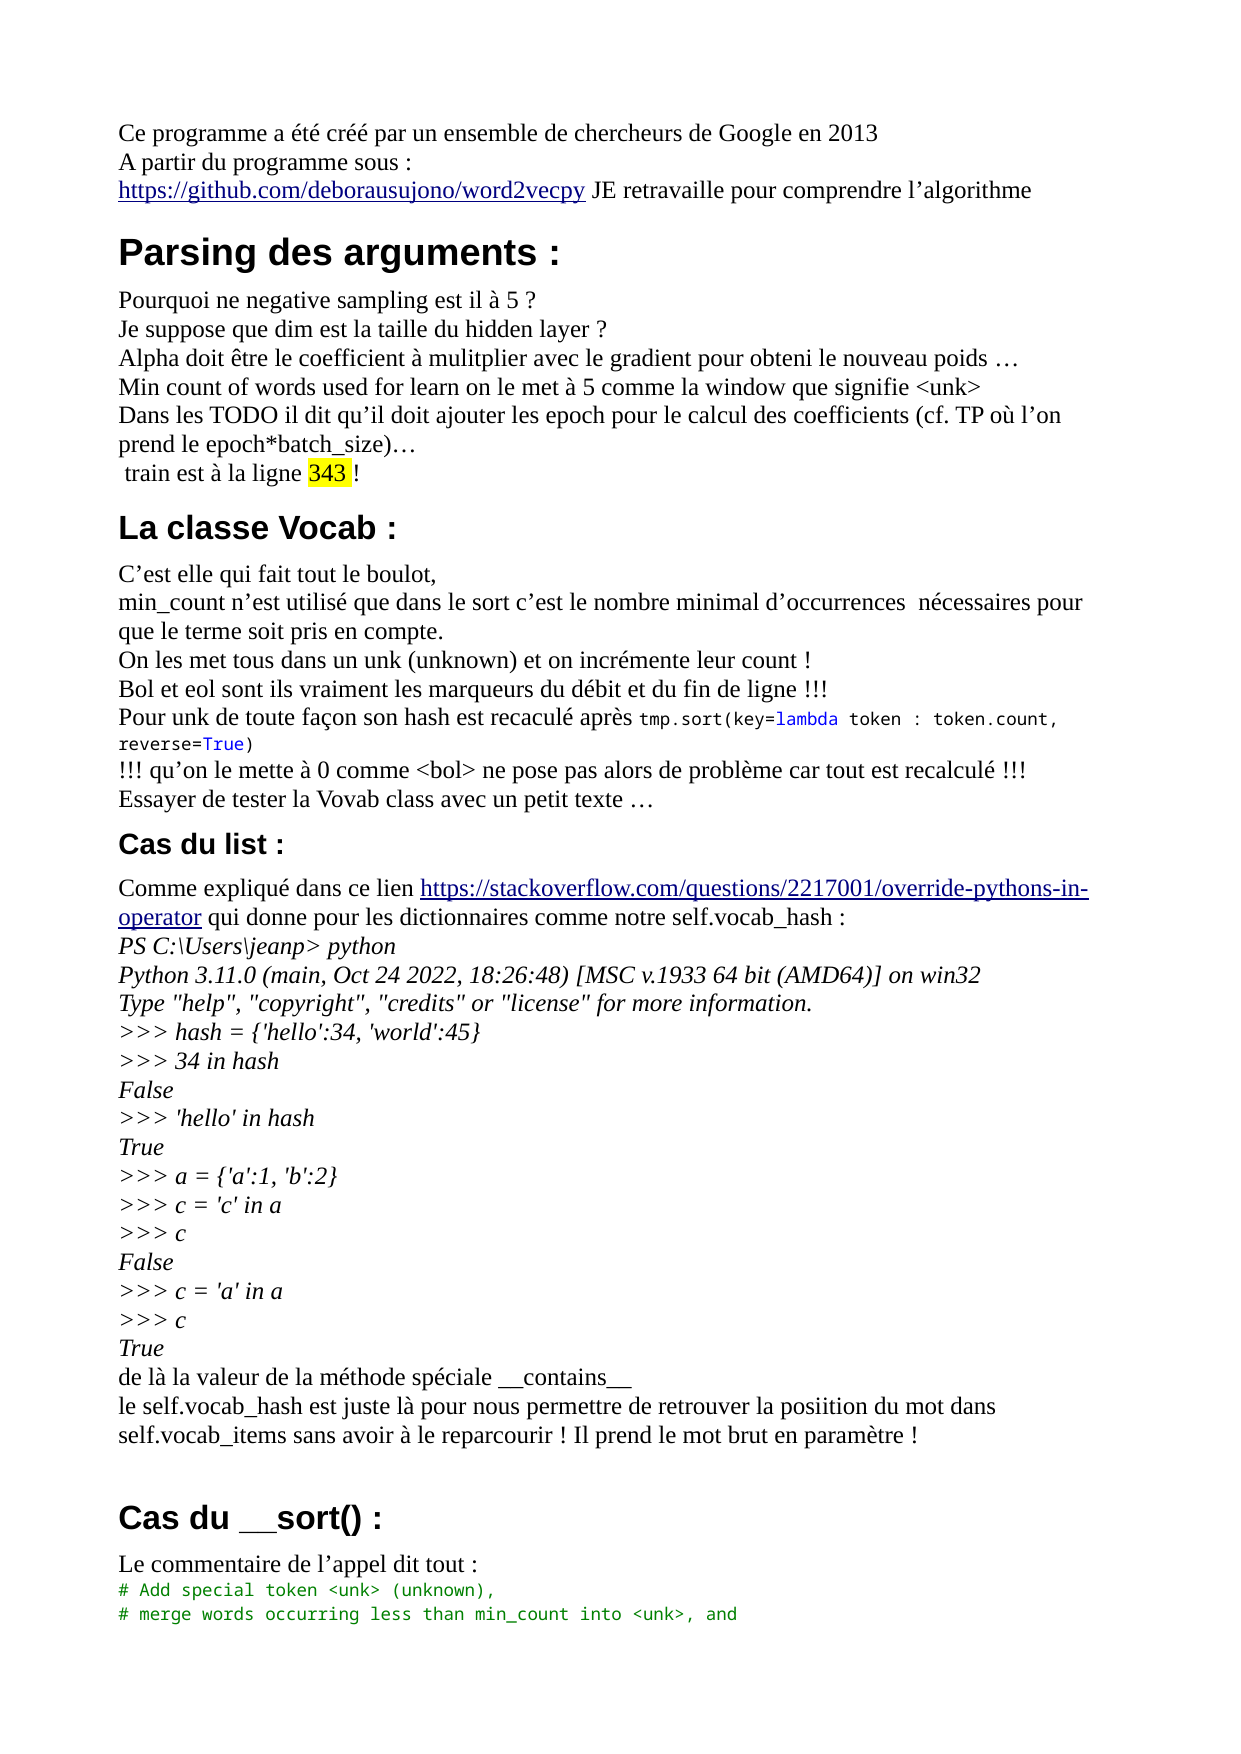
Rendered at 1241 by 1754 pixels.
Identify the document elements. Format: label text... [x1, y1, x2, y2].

subtitle Parsing des arguments : [118, 229, 1122, 273]
text >>> c = 'c' in a [118, 1190, 1122, 1218]
text Alpha doit être le coefficient à mulitplier avec le gradient pour obteni le nouveau poids … [118, 343, 1122, 372]
text >>> c [118, 1305, 1122, 1333]
subtitle Cas du list : [118, 827, 1122, 861]
text # merge words occurring less than min_count into <unk>, and [118, 1602, 1122, 1626]
text >>> 'hello' in hash [118, 1103, 1122, 1132]
text Ce programme a été créé par un ensemble de chercheurs de Google en 2013 [118, 118, 1122, 147]
text >>> c [118, 1218, 1122, 1247]
text Je suppose que dim est la taille du hidden layer ? [118, 314, 1122, 343]
text Essayer de tester la Vovab class avec un petit texte … [118, 784, 1122, 813]
text A partir du programme sous : [118, 147, 1122, 176]
text >>> c = 'a' in a [118, 1276, 1122, 1305]
text Pourquoi ne negative sampling est il à 5 ? [118, 286, 1122, 314]
text C’est elle qui fait tout le boulot, [118, 559, 1122, 587]
text Pour unk de toute façon son hash est recaculé après tmp.sort(key=lambda token : token.count, reverse=True) [118, 702, 1122, 755]
text >>> hash = {'hello':34, 'world':45} [118, 1017, 1122, 1046]
text Min count of words used for learn on le met à 5 comme la window que signifie <unk> [118, 372, 1122, 401]
text le self.vocab_hash est juste là pour nous permettre de retrouver la posiition du mot dans self.vocab_items sans avoir à le reparcourir ! Il prend le mot brut en paramètre ! [118, 1391, 1122, 1448]
text On les met tous dans un unk (unknown) et on incrémente leur count ! [118, 645, 1122, 674]
subtitle La classe Vocab : [118, 508, 1122, 546]
text Le commentaire de l’appel dit tout : [118, 1549, 1122, 1578]
text False [118, 1075, 1122, 1103]
subtitle Cas du __sort() : [118, 1498, 1122, 1537]
text Type "help", "copyright", "credits" or "license" for more information. [118, 988, 1122, 1017]
text min_count n’est utilisé que dans le sort c’est le nombre minimal d’occurrences nécessaires pour que le terme soit pris en compte. [118, 587, 1122, 645]
text https://github.com/deborausujono/word2vecpy JE retravaille pour comprendre l’algorithme [118, 176, 1122, 204]
text Python 3.11.0 (main, Oct 24 2022, 18:26:48) [MSC v.1933 64 bit (AMD64)] on win32 [118, 960, 1122, 988]
text # Add special token <unk> (unknown), [118, 1578, 1122, 1602]
text True [118, 1333, 1122, 1362]
text >>> a = {'a':1, 'b':2} [118, 1161, 1122, 1190]
text Comme expliqué dans ce lien https://stackoverflow.com/questions/2217001/override-pythons-in-operator qui donne pour les dictionnaires comme notre self.vocab_hash : [118, 873, 1122, 931]
text train est à la ligne 343 ! [118, 458, 1122, 487]
text False [118, 1247, 1122, 1276]
text >>> 34 in hash [118, 1046, 1122, 1075]
text !!! qu’on le mette à 0 comme <bol> ne pose pas alors de problème car tout est recalculé !!! [118, 755, 1122, 784]
text de là la valeur de la méthode spéciale __contains__ [118, 1362, 1122, 1391]
text PS C:\Users\jeanp> python [118, 931, 1122, 960]
text Bol et eol sont ils vraiment les marqueurs du débit et du fin de ligne !!! [118, 674, 1122, 702]
text Dans les TODO il dit qu’il doit ajouter les epoch pour le calcul des coefficients (cf. TP où l’on prend le epoch*batch_size)… [118, 401, 1122, 458]
text True [118, 1132, 1122, 1161]
